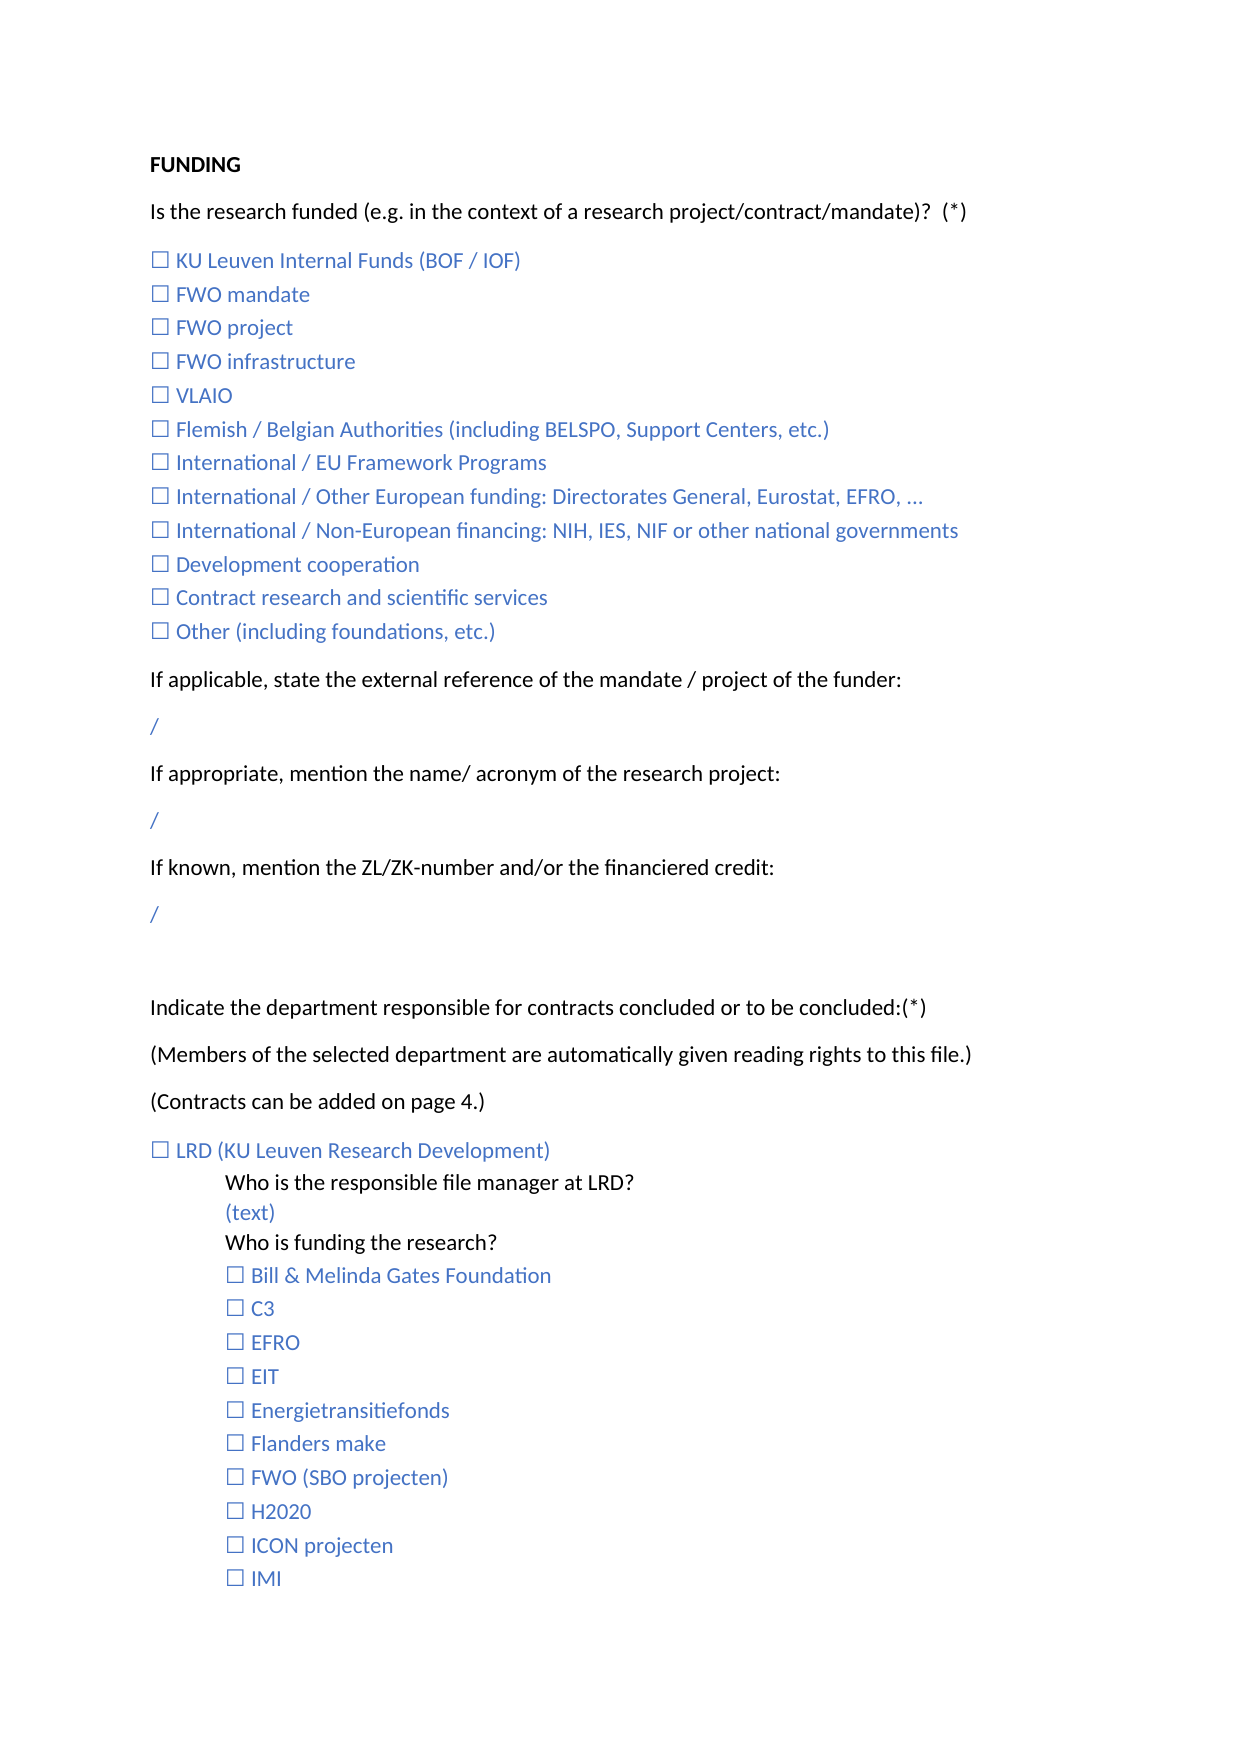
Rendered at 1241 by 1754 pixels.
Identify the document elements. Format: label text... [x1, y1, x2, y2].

text Indicate the department responsible for contracts concluded or to be concluded:(*) [150, 993, 1090, 1022]
list ☐ FWO project [150, 311, 1090, 342]
text If applicable, state the external reference of the mandate / project of the funder: [150, 665, 1090, 693]
text / [150, 712, 1090, 740]
text FUNDING [150, 150, 1090, 178]
list ☐ Flemish / Belgian Authorities (including BELSPO, Support Centers, etc.) [150, 412, 1090, 444]
list ☐ Energietransitiefonds [225, 1393, 1090, 1425]
list ☐ International / EU Framework Programs [150, 446, 1090, 477]
list ☐ KU Leuven Internal Funds (BOF / IOF) [150, 244, 1090, 275]
list ☐ ICON projecten [225, 1528, 1090, 1560]
list ☐ Flanders make [225, 1427, 1090, 1458]
list ☐ Contract research and scientific services [150, 581, 1090, 612]
text If appropriate, mention the name/ acronym of the research project: [150, 759, 1090, 787]
list ☐ FWO infrastructure [150, 345, 1090, 376]
list (text) [225, 1198, 1090, 1226]
list ☐ International / Non-European financing: NIH, IES, NIF or other national governments [150, 514, 1090, 545]
text If known, mention the ZL/ZK-number and/or the financiered credit: [150, 853, 1090, 881]
list ☐ LRD (KU Leuven Research Development) [150, 1134, 1090, 1165]
list ☐ Bill & Melinda Gates Foundation [225, 1258, 1090, 1290]
list ☐ Development cooperation [150, 547, 1090, 579]
list ☐ EFRO [225, 1326, 1090, 1357]
list ☐ FWO mandate [150, 277, 1090, 309]
text / [150, 900, 1090, 928]
list ☐ FWO (SBO projecten) [225, 1461, 1090, 1492]
list Who is funding the research? [225, 1228, 1090, 1256]
list ☐ EIT [225, 1360, 1090, 1391]
list Who is the responsible file manager at LRD? [225, 1168, 1090, 1196]
list ☐ H2020 [225, 1495, 1090, 1526]
list ☐ VLAIO [150, 379, 1090, 410]
text (Members of the selected department are automatically given reading rights to this file.) [150, 1040, 1090, 1068]
text (Contracts can be added on page 4.) [150, 1087, 1090, 1115]
list ☐ IMI [225, 1562, 1090, 1593]
list ☐ C3 [225, 1292, 1090, 1323]
text Is the research funded (e.g. in the context of a research project/contract/mandate)? (*) [150, 197, 1090, 225]
text / [150, 806, 1090, 834]
list ☐ Other (including foundations, etc.) [150, 615, 1090, 646]
list ☐ International / Other European funding: Directorates General, Eurostat, EFRO, ... [150, 480, 1090, 511]
